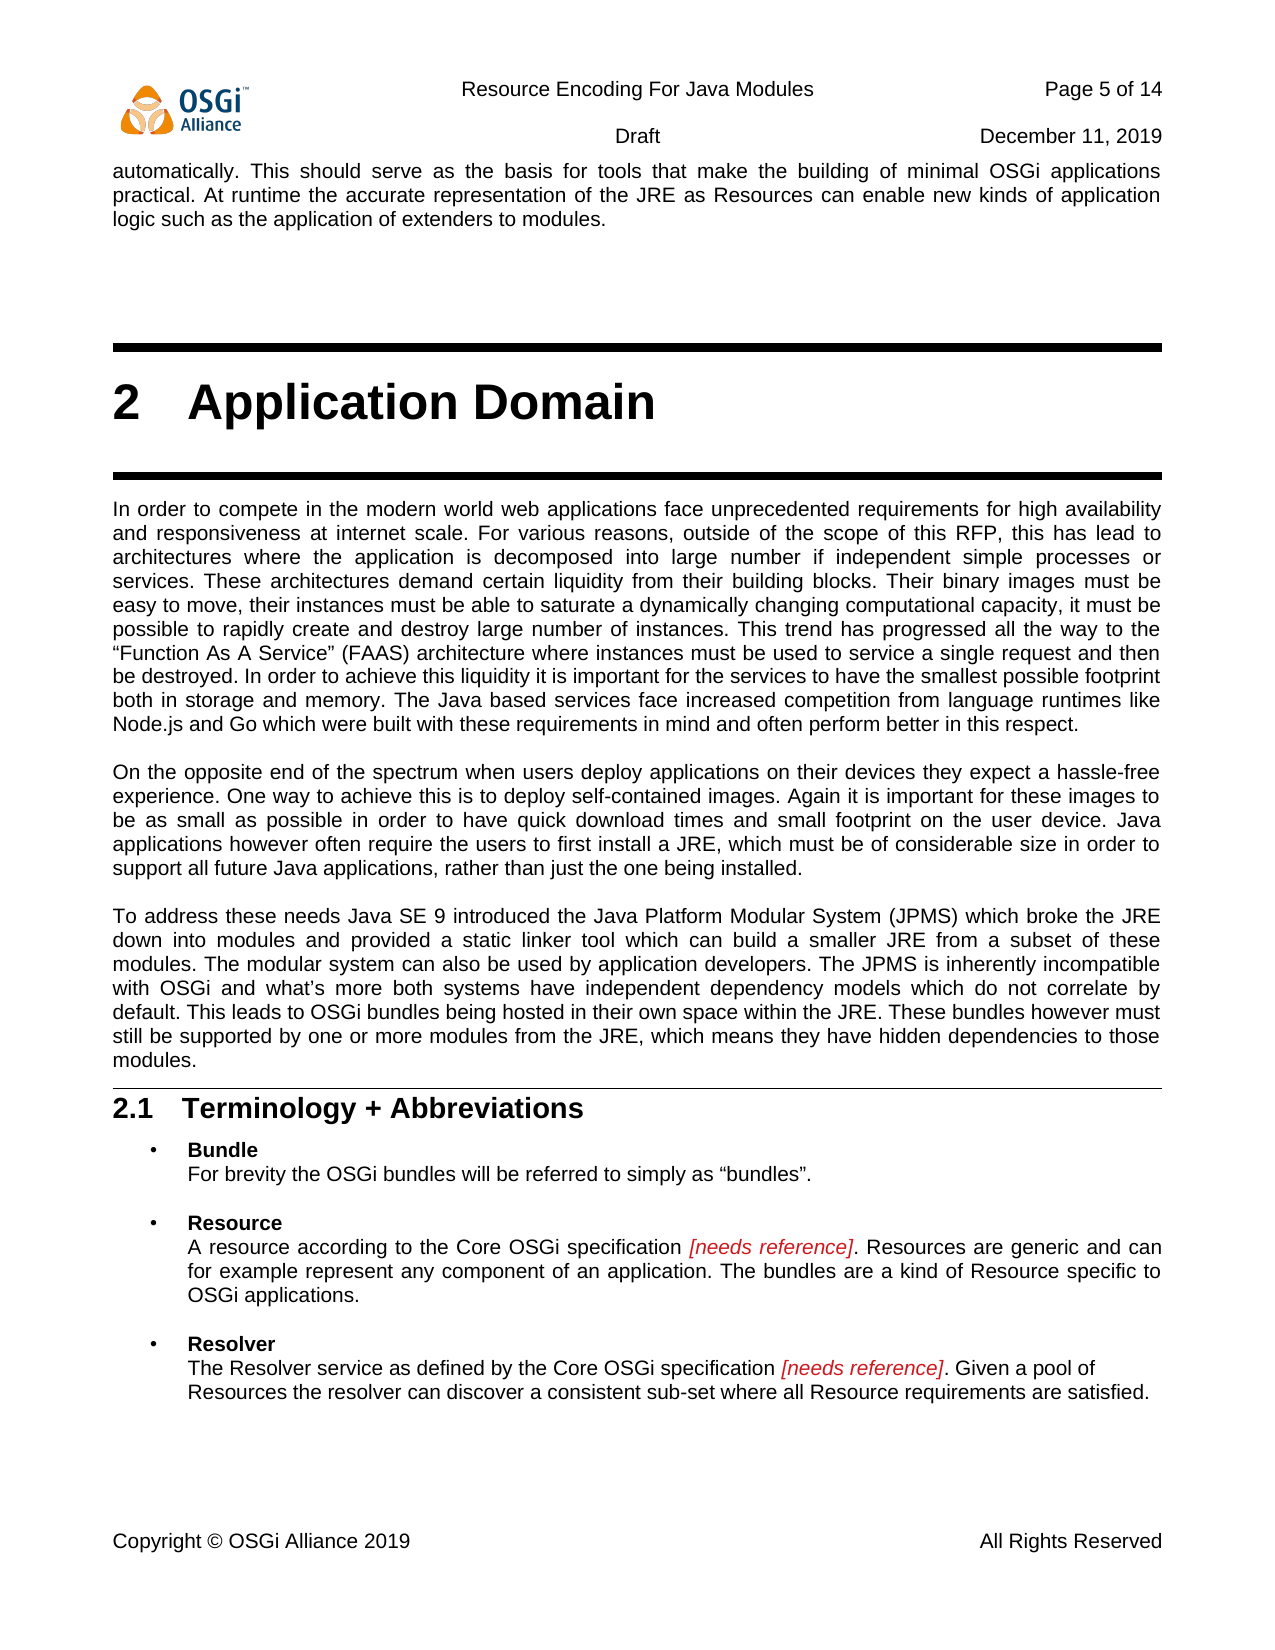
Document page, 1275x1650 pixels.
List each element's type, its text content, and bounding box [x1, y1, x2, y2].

text automatically. This should serve as the basis for tools that make the building of minimal OSGi applications practical. At runtime the accurate representation of the JRE as Resources can enable new kinds of application logic such as the application of extenders to modules. [112, 159, 1162, 231]
text On the opposite end of the spectrum when users deploy applications on their devices they expect a hassle-free experience. One way to achieve this is to deploy self-contained images. Again it is important for these images to be as small as possible in order to have quick download times and small footprint on the user device. Java applications however often require the users to first install a JRE, which must be of considerable size in order to support all future Java applications, rather than just the one being installed. [112, 760, 1162, 880]
text In order to compete in the modern world web applications face unprecedented requirements for high availability and responsiveness at internet scale. For various reasons, outside of the scope of this RFP, this has lead to architectures where the application is decomposed into large number if independent simple processes or services. These architectures demand certain liquidity from their building blocks. Their binary images must be easy to move, their instances must be able to saturate a dynamically changing computational capacity, it must be possible to rapidly create and destroy large number of instances. This trend has progressed all the way to the “Function As A Service” (FAAS) architecture where instances must be used to service a single request and then be destroyed. In order to achieve this liquidity it is important for the services to have the smallest possible footprint both in storage and memory. The Java based services face increased competition from language runtimes like Node.js and Go which were built with these requirements in mind and often perform better in this respect. [112, 497, 1162, 736]
subtitle Application Domain [112, 344, 1162, 480]
picture [113, 78, 257, 142]
text To address these needs Java SE 9 introduced the Java Platform Modular System (JPMS) which broke the JRE down into modules and provided a static linker tool which can build a smaller JRE from a subset of these modules. The modular system can also be used by application developers. The JPMS is inherently incompatible with OSGi and what’s more both systems have independent dependency models which do not correlate by default. This leads to OSGi bundles being hosted in their own space within the JRE. These bundles however must still be supported by one or more modules from the JRE, which means they have hidden dependencies to those modules. [112, 904, 1162, 1072]
list Bundle For brevity the OSGi bundles will be referred to simply as “bundles”. [150, 1137, 1162, 1186]
list Resolver The Resolver service as defined by the Core OSGi specification [needs reference]. Given a pool of Resources the resolver can discover a consistent sub-set where all Resource requirements are satisfied. [150, 1331, 1162, 1403]
subtitle Terminology + Abbreviations [112, 1089, 1162, 1125]
list Resource A resource according to the Core OSGi specification [needs reference]. Resources are generic and can for example represent any component of an application. The bundles are a kind of Resource specific to OSGi applications. [150, 1211, 1162, 1306]
